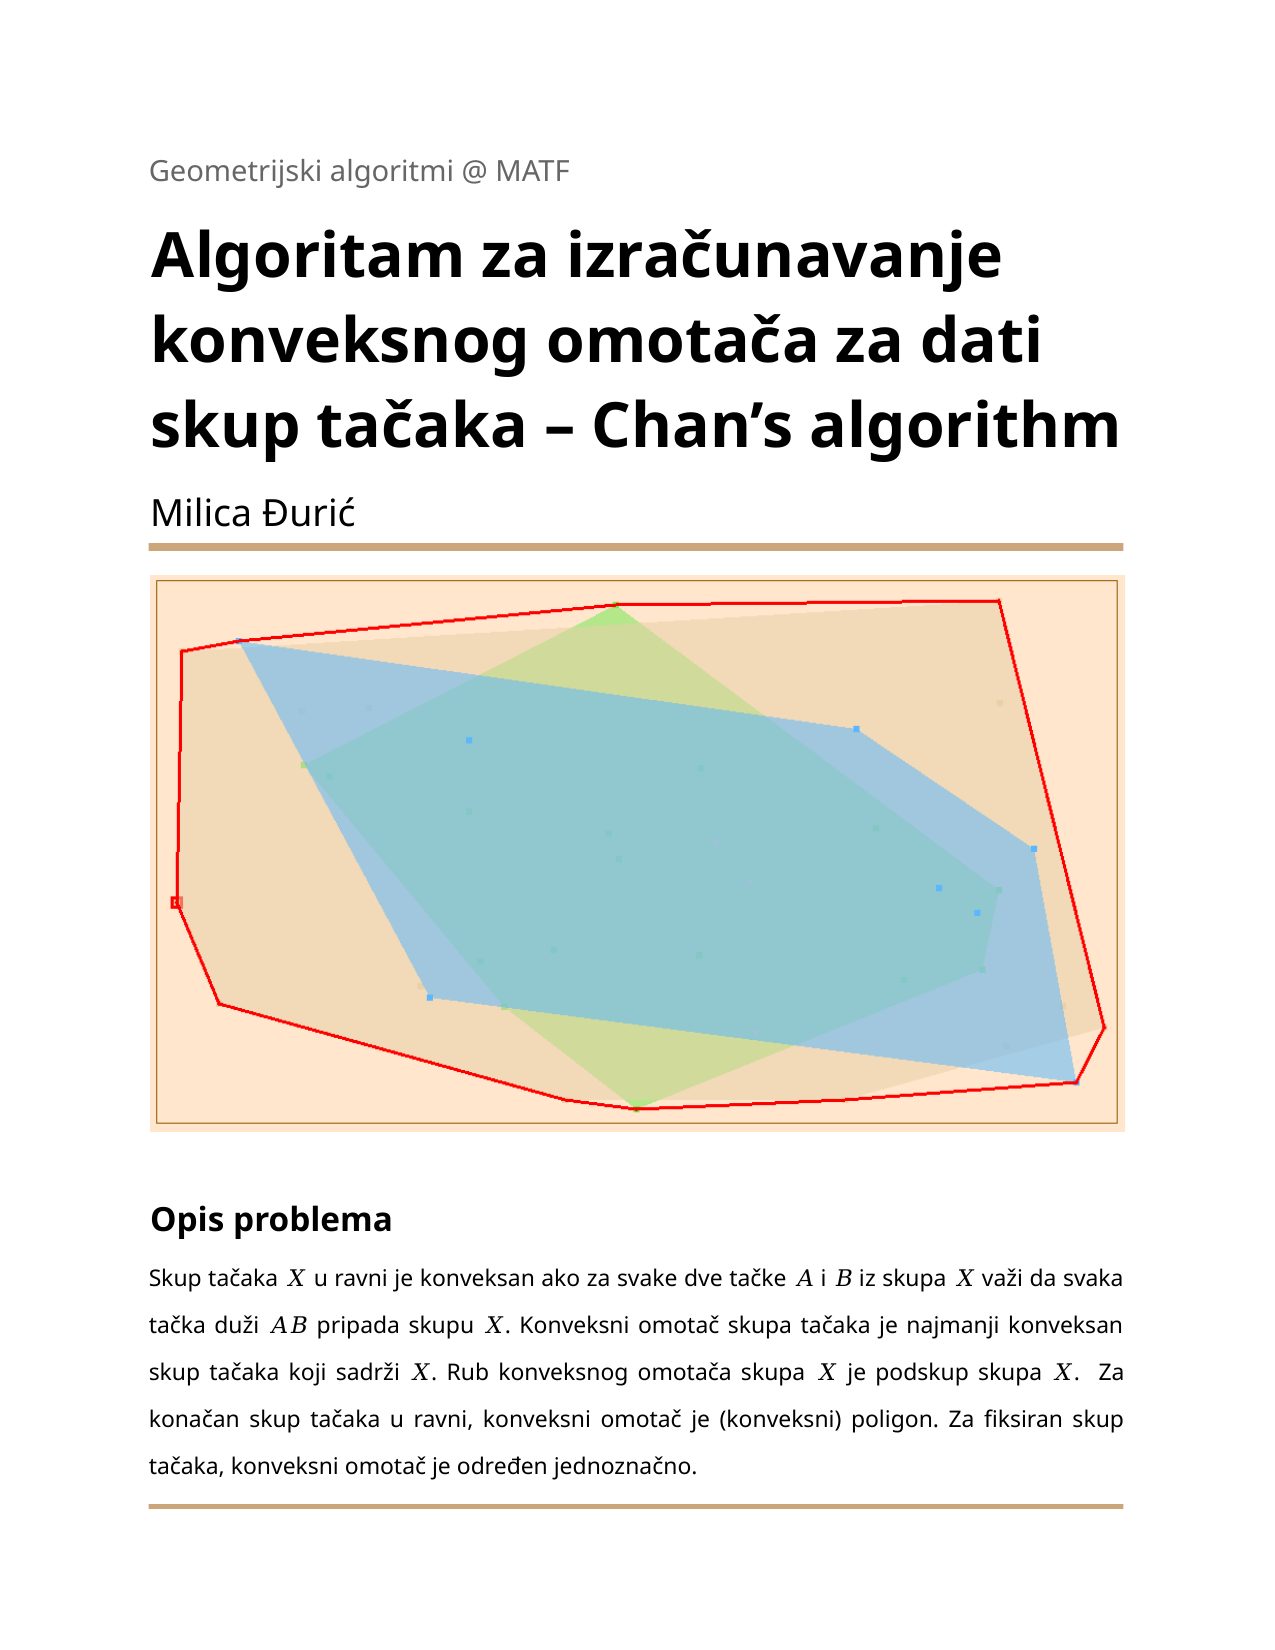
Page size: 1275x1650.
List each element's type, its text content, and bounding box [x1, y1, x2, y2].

picture [148, 543, 1124, 551]
text Geometrijski algoritmi @ MATF [148, 150, 1125, 190]
text Skup tačaka 𝑋 u ravni je konveksan ako za svake dve tačke 𝐴 i 𝐵 iz skupa 𝑋 važi da svaka tačka duži 𝐴𝐵 pripada skupu 𝑋. Konveksni omotač skupa tačaka je najmanji konveksan skup tačaka koji sadrži 𝑋. Rub konveksnog omotača skupa 𝑋 je podskup skupa 𝑋. Za konačan skup tačaka u ravni, konveksni omotač je (konveksni) poligon. Za fiksiran skup tačaka, konveksni omotač je određen jednoznačno. [148, 1262, 1125, 1481]
title Algoritam za izračunavanje konveksnog omotača za dati skup tačaka – Chan’s algorithm [150, 211, 1125, 466]
picture [148, 1504, 1124, 1509]
subtitle Opis problema [150, 1196, 1125, 1241]
subtitle Milica Đurić [150, 487, 1125, 538]
picture [150, 575, 1125, 1132]
